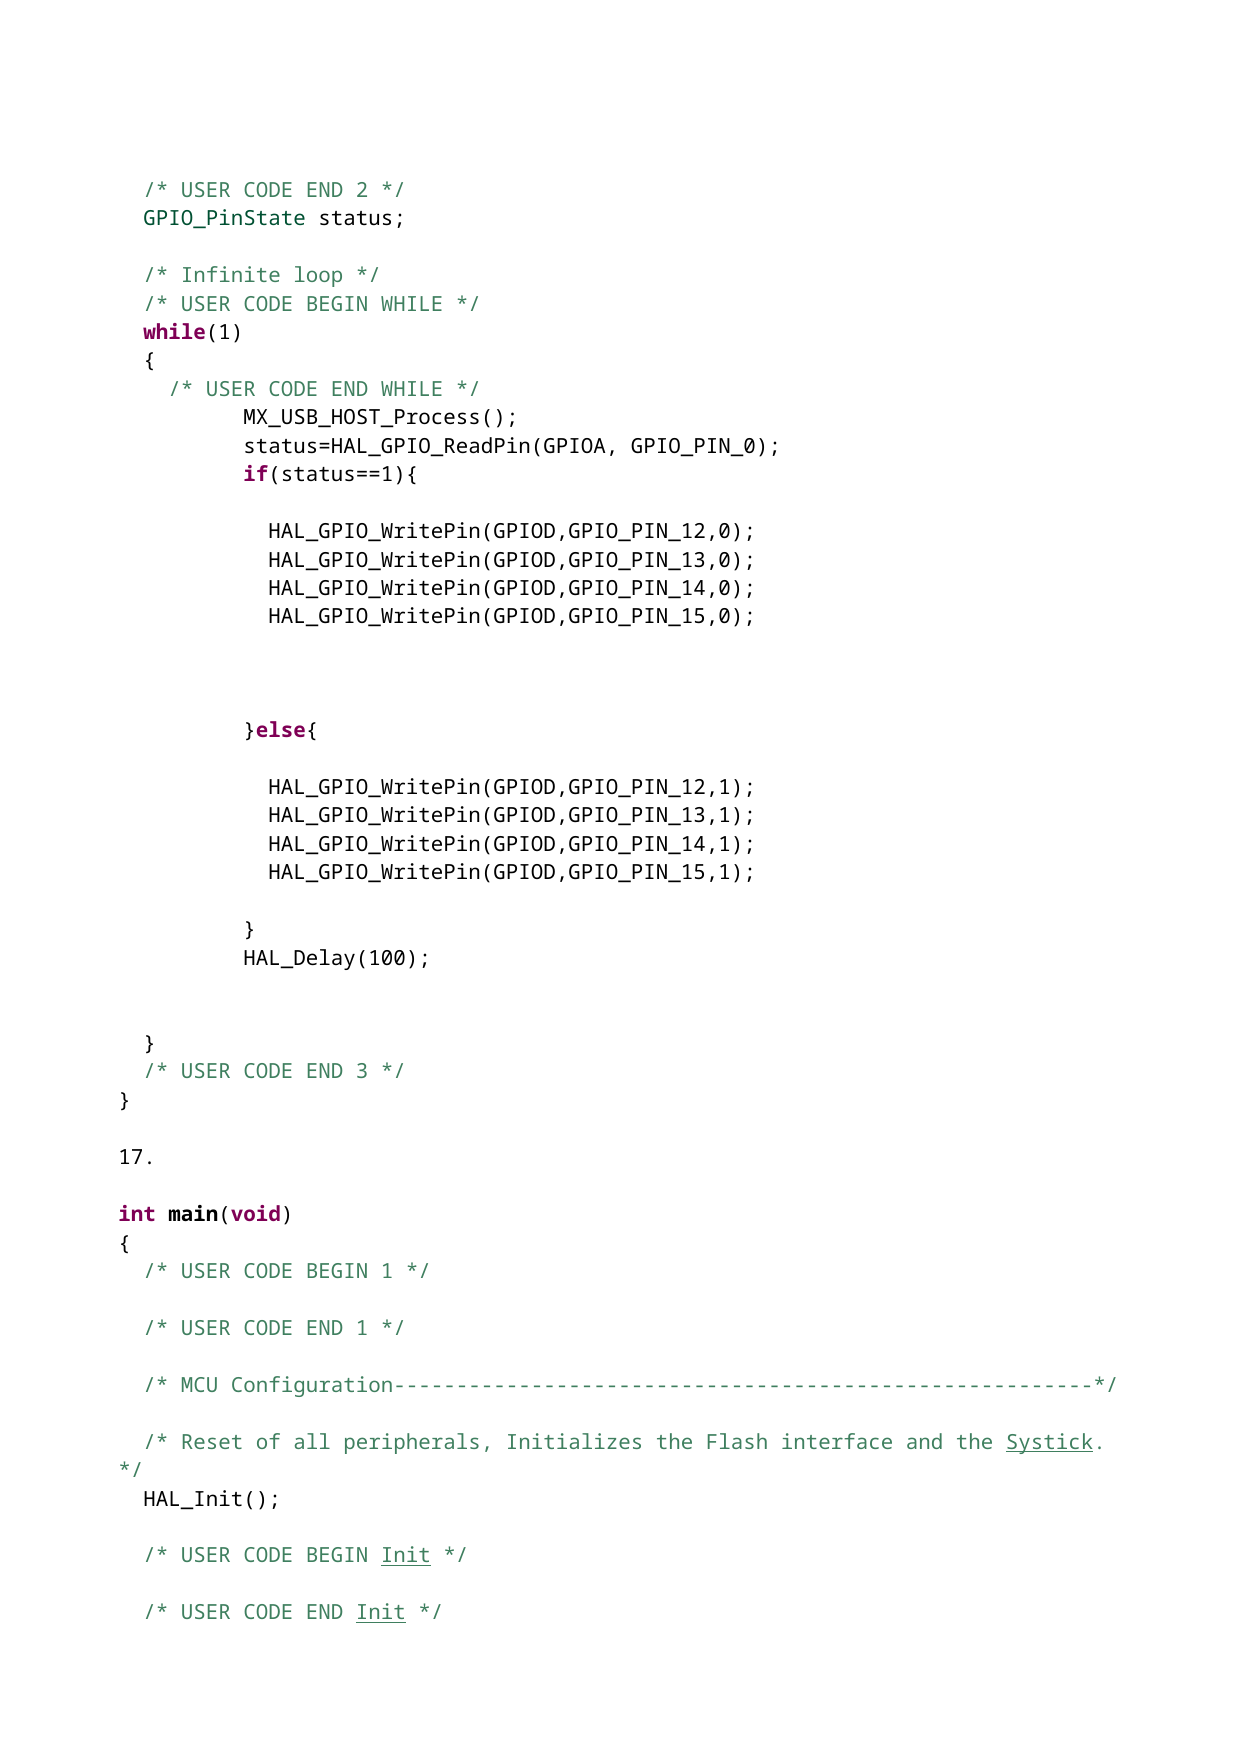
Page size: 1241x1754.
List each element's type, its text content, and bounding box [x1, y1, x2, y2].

text /* USER CODE END WHILE */ [118, 374, 1122, 402]
text { [118, 1228, 1122, 1256]
text { [118, 346, 1122, 374]
text if(status==1){ [118, 459, 1122, 488]
text HAL_GPIO_WritePin(GPIOD,GPIO_PIN_14,0); [118, 573, 1122, 602]
text HAL_GPIO_WritePin(GPIOD,GPIO_PIN_12,1); [118, 772, 1122, 801]
text HAL_Init(); [118, 1484, 1122, 1512]
text } [118, 1085, 1122, 1113]
text while(1) [118, 317, 1122, 346]
text } [118, 1028, 1122, 1057]
text /* Reset of all peripherals, Initializes the Flash interface and the Systick. */ [118, 1427, 1122, 1484]
text MX_USB_HOST_Process(); [118, 402, 1122, 431]
text /* USER CODE BEGIN WHILE */ [118, 289, 1122, 317]
text /* MCU Configuration--------------------------------------------------------*/ [118, 1370, 1122, 1398]
text HAL_GPIO_WritePin(GPIOD,GPIO_PIN_13,1); [118, 801, 1122, 829]
text /* USER CODE END 3 */ [118, 1057, 1122, 1085]
text HAL_GPIO_WritePin(GPIOD,GPIO_PIN_15,1); [118, 857, 1122, 886]
text /* Infinite loop */ [118, 260, 1122, 289]
text /* USER CODE END 1 */ [118, 1313, 1122, 1342]
text HAL_Delay(100); [118, 943, 1122, 971]
text HAL_GPIO_WritePin(GPIOD,GPIO_PIN_15,0); [118, 602, 1122, 630]
text /* USER CODE BEGIN Init */ [118, 1541, 1122, 1569]
text HAL_GPIO_WritePin(GPIOD,GPIO_PIN_14,1); [118, 829, 1122, 857]
text status=HAL_GPIO_ReadPin(GPIOA, GPIO_PIN_0); [118, 431, 1122, 459]
text HAL_GPIO_WritePin(GPIOD,GPIO_PIN_13,0); [118, 545, 1122, 573]
text } [118, 914, 1122, 943]
text GPIO_PinState status; [118, 203, 1122, 232]
text /* USER CODE END 2 */ [118, 175, 1122, 203]
text int main(void) [118, 1199, 1122, 1228]
text /* USER CODE BEGIN 1 */ [118, 1256, 1122, 1285]
text HAL_GPIO_WritePin(GPIOD,GPIO_PIN_12,0); [118, 516, 1122, 545]
text }else{ [118, 715, 1122, 744]
text 17. [118, 1142, 1122, 1171]
text /* USER CODE END Init */ [118, 1597, 1122, 1626]
